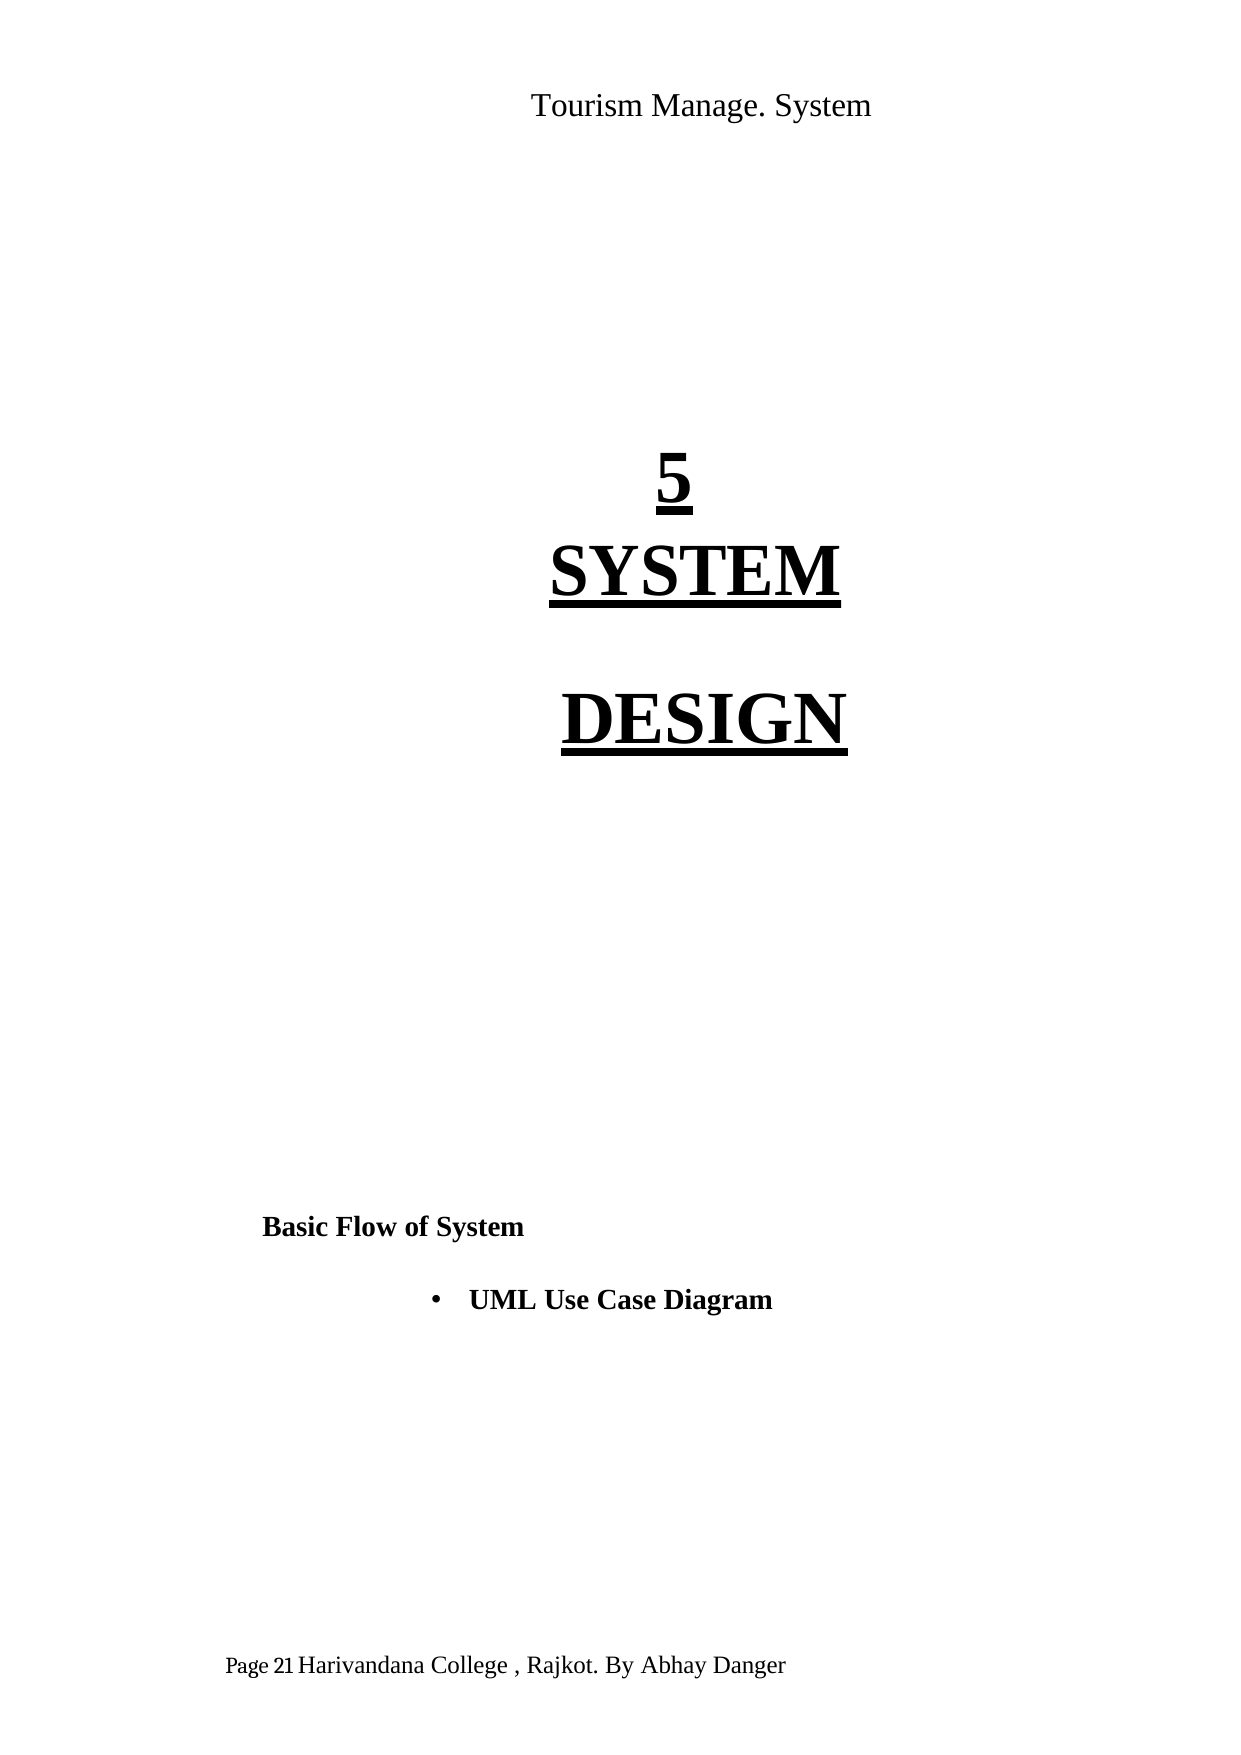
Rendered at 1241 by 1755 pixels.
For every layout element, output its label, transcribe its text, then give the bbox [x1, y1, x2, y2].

text SYSTEM DESIGN [549, 525, 858, 760]
text Basic Flow of System [262, 1209, 1161, 1243]
list UML Use Case Diagram [431, 1282, 1161, 1316]
subtitle 5 [187, 432, 1161, 518]
